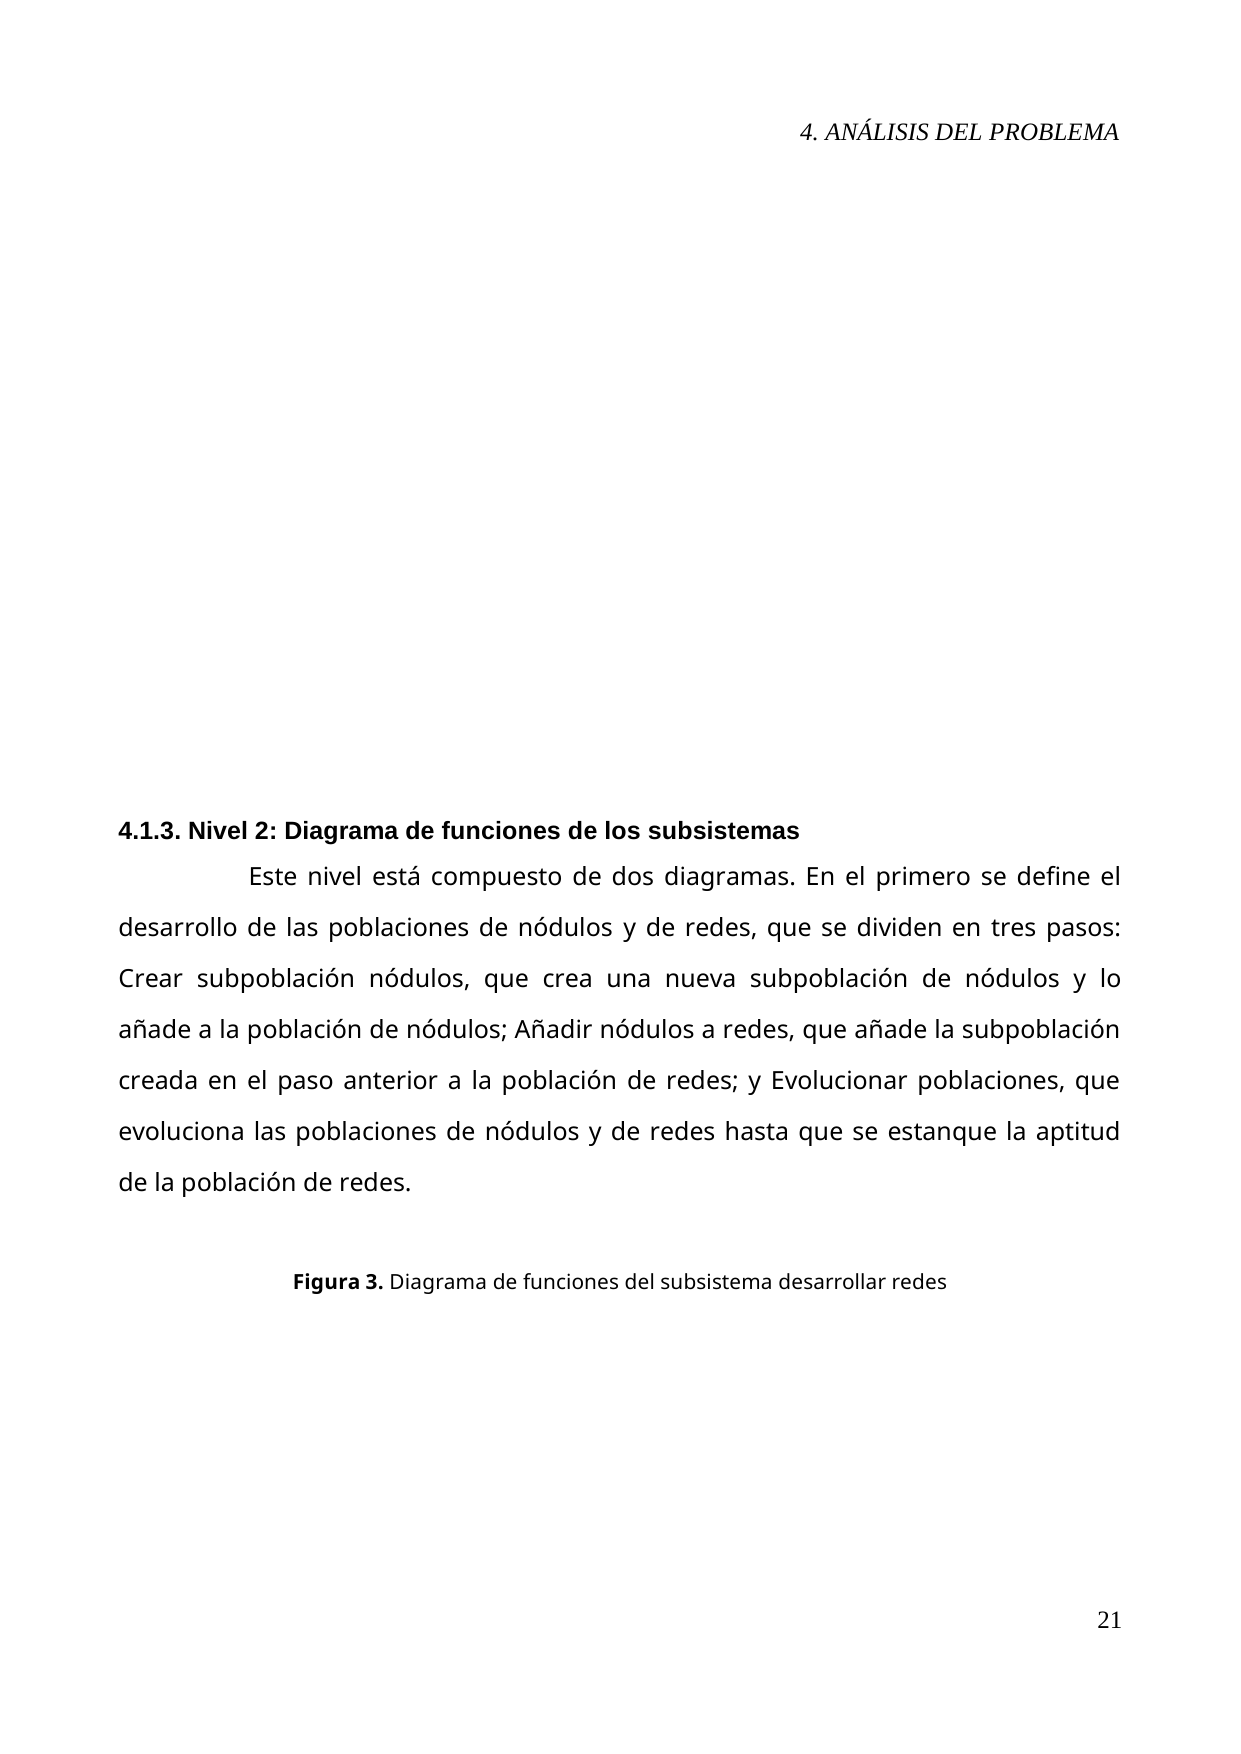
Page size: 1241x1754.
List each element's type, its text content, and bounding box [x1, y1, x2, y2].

text Figura 3. Diagrama de funciones del subsistema desarrollar redes [118, 1267, 1122, 1295]
text Este nivel está compuesto de dos diagramas. En el primero se define el desarrollo de las poblaciones de nódulos y de redes, que se dividen en tres pasos: Crear subpoblación nódulos, que crea una nueva subpoblación de nódulos y lo añade a la población de nódulos; Añadir nódulos a redes, que añade la subpoblación creada en el paso anterior a la población de redes; y Evolucionar poblaciones, que evoluciona las poblaciones de nódulos y de redes hasta que se estanque la aptitud de la población de redes. [118, 859, 1122, 1199]
subtitle 4.1.3. Nivel 2: Diagrama de funciones de los subsistemas [118, 817, 1122, 845]
